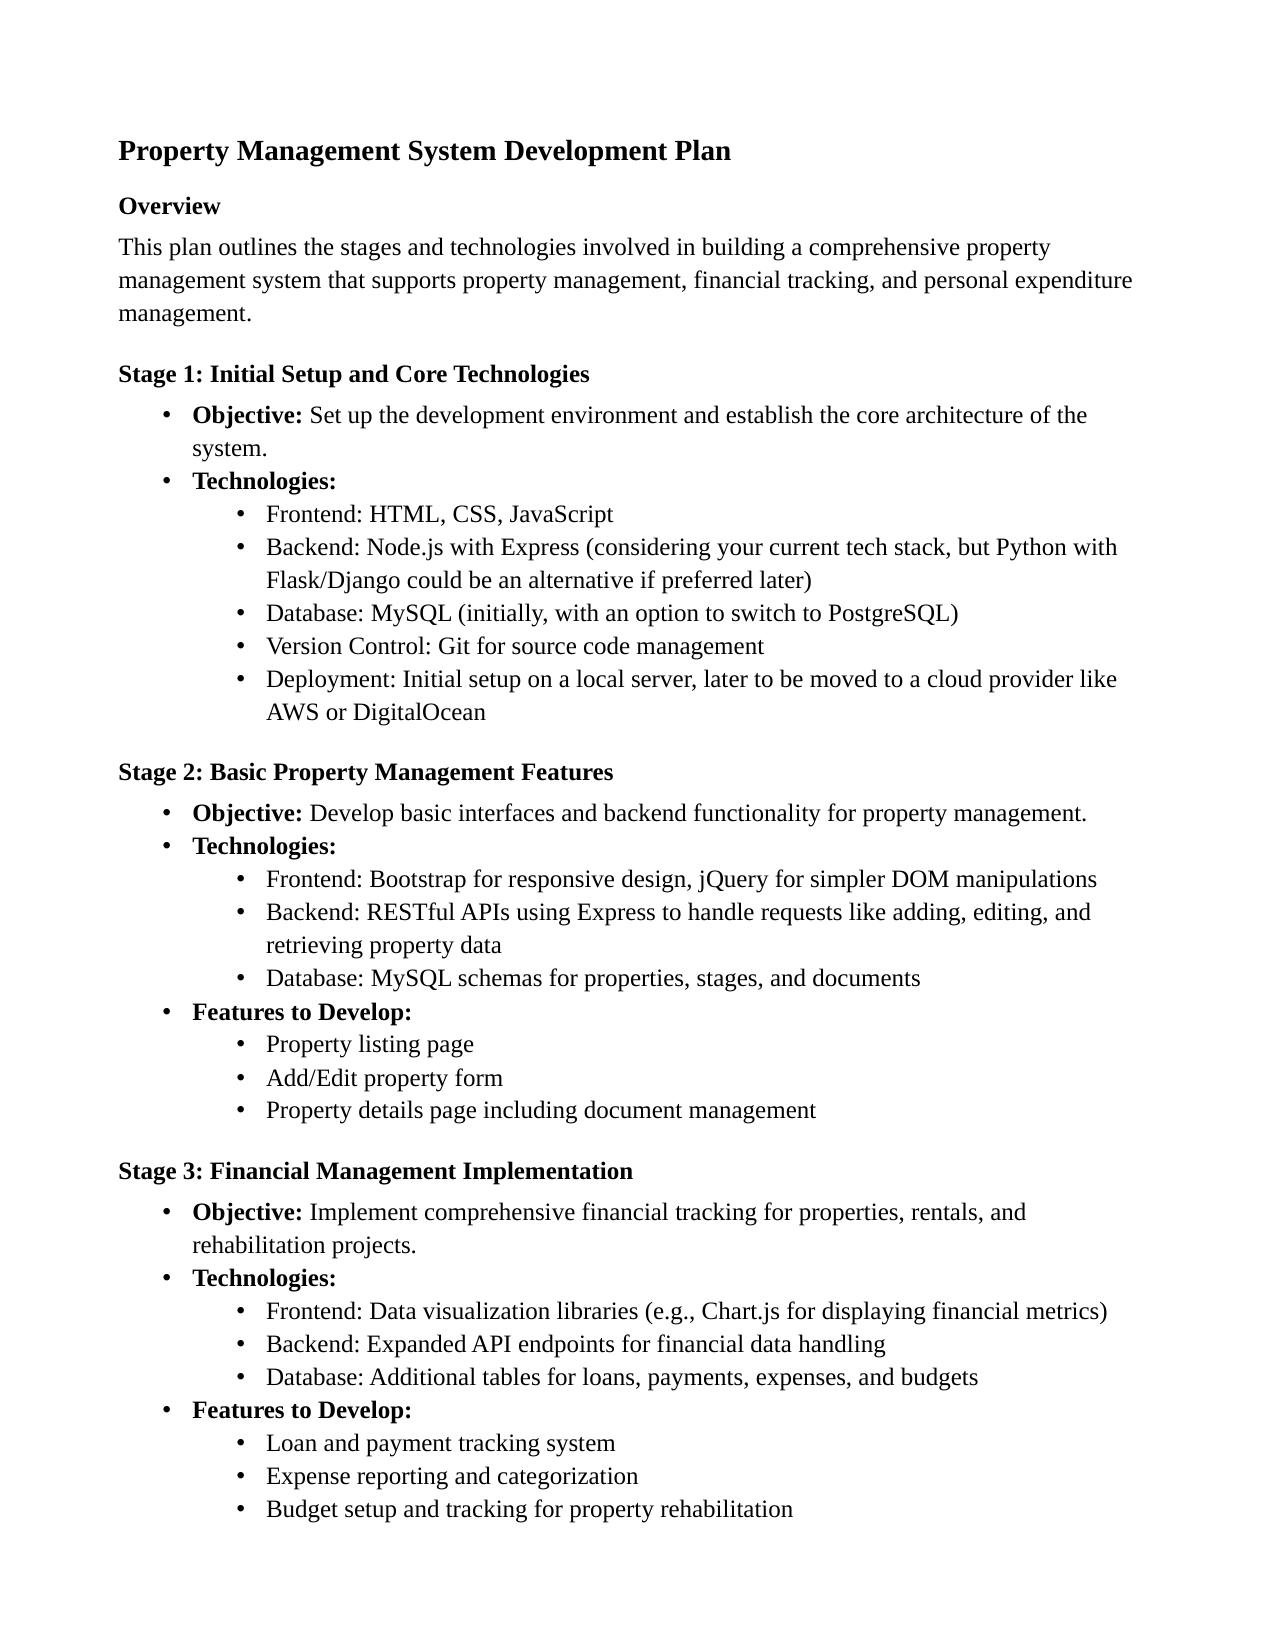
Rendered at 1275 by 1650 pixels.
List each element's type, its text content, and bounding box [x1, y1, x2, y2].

list Loan and payment tracking system [236, 1428, 1157, 1457]
list Database: Additional tables for loans, payments, expenses, and budgets [236, 1362, 1157, 1391]
list Technologies: [162, 466, 1157, 495]
list Objective: Develop basic interfaces and backend functionality for property management. [162, 798, 1157, 827]
list Backend: Node.js with Express (considering your current tech stack, but Python with Flask/Django could be an alternative if preferred later) [236, 532, 1157, 594]
list Database: MySQL schemas for properties, stages, and documents [236, 963, 1157, 992]
list Technologies: [162, 831, 1157, 860]
list Database: MySQL (initially, with an option to switch to PostgreSQL) [236, 598, 1157, 627]
list Add/Edit property form [236, 1063, 1157, 1091]
list Objective: Set up the development environment and establish the core architecture of the system. [162, 400, 1157, 462]
list Frontend: Bootstrap for responsive design, jQuery for simpler DOM manipulations [236, 864, 1157, 893]
list Property listing page [236, 1029, 1157, 1058]
list Version Control: Git for source code management [236, 631, 1157, 660]
list Frontend: Data visualization libraries (e.g., Chart.js for displaying financial metrics) [236, 1296, 1157, 1325]
subtitle Overview [118, 191, 1157, 220]
list Property details page including document management [236, 1096, 1157, 1124]
list Deployment: Initial setup on a local server, later to be moved to a cloud provider like AWS or DigitalOcean [236, 664, 1157, 726]
text This plan outlines the stages and technologies involved in building a comprehensive property management system that supports property management, financial tracking, and personal expenditure management. [118, 232, 1157, 327]
subtitle Stage 2: Basic Property Management Features [118, 757, 1157, 786]
list Backend: RESTful APIs using Express to handle requests like adding, editing, and retrieving property data [236, 897, 1157, 959]
list Expense reporting and categorization [236, 1461, 1157, 1490]
list Frontend: HTML, CSS, JavaScript [236, 499, 1157, 528]
subtitle Property Management System Development Plan [118, 133, 1157, 166]
list Features to Develop: [162, 997, 1157, 1025]
list Budget setup and tracking for property rehabilitation [236, 1494, 1157, 1523]
list Objective: Implement comprehensive financial tracking for properties, rentals, and rehabilitation projects. [162, 1197, 1157, 1259]
subtitle Stage 3: Financial Management Implementation [118, 1156, 1157, 1184]
subtitle Stage 1: Initial Setup and Core Technologies [118, 359, 1157, 387]
list Technologies: [162, 1263, 1157, 1292]
list Backend: Expanded API endpoints for financial data handling [236, 1329, 1157, 1358]
list Features to Develop: [162, 1395, 1157, 1424]
